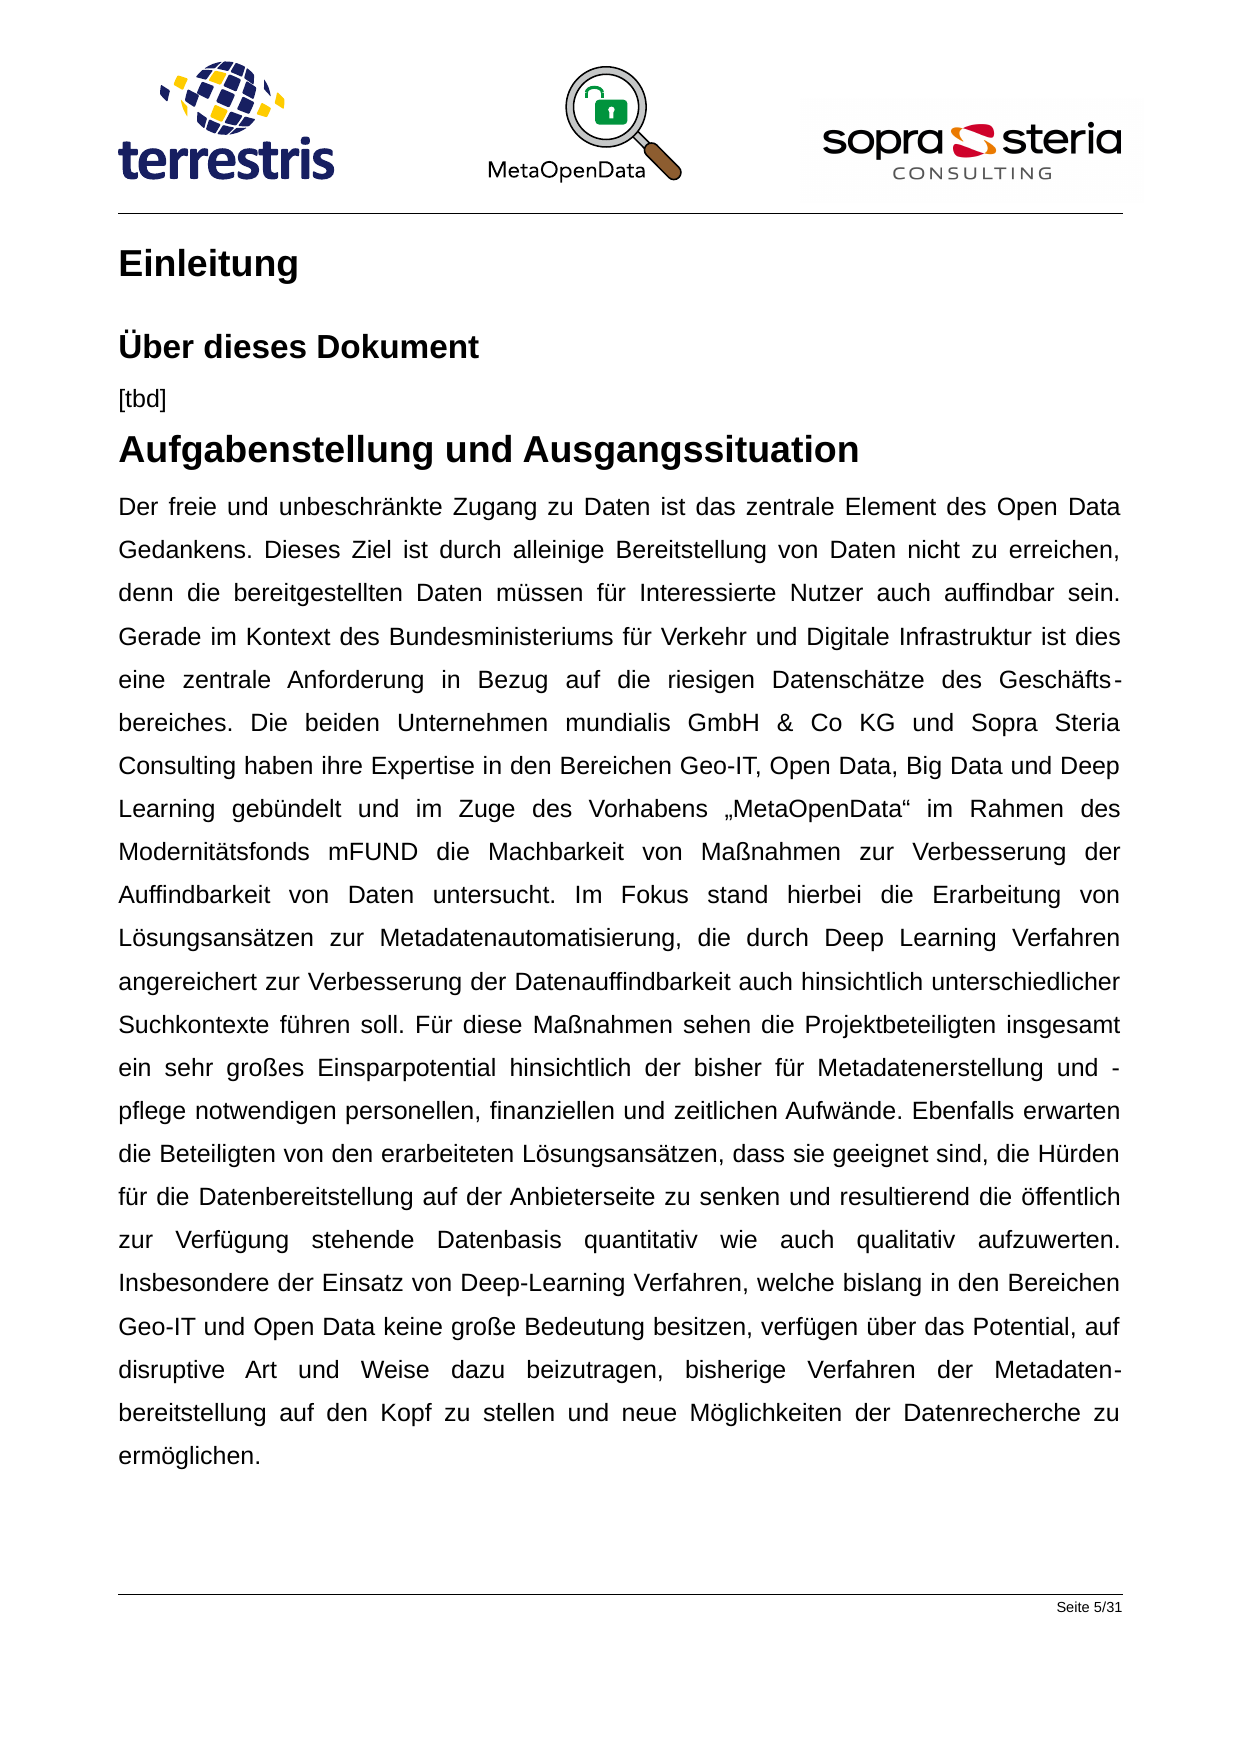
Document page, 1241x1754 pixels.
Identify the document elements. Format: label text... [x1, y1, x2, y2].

subtitle Aufgabenstellung und Ausgangssituation [118, 427, 1122, 471]
subtitle Einleitung [118, 241, 1122, 284]
text [tbd] [118, 384, 1122, 413]
text Der freie und unbeschränkte Zugang zu Daten ist das zentrale Element des Open Data Gedankens. Dieses Ziel ist durch alleinige Bereitstellung von Daten nicht zu erreichen, denn die bereitgestellten Daten müssen für Interessierte Nutzer auch auffindbar sein. Gerade im Kontext des Bundesministeriums für Verkehr und Digitale Infrastruktur ist dies eine zentrale Anforderung in Bezug auf die riesigen Datenschätze des Geschäfts­bereiches. Die beiden Unternehmen mundialis GmbH & Co KG und Sopra Steria Consulting haben ihre Expertise in den Bereichen Geo-IT, Open Data, Big Data und Deep Learning gebündelt und im Zuge des Vorhabens „MetaOpenData“ im Rahmen des Modernitätsfonds mFUND die Machbarkeit von Maßnahmen zur Verbesserung der Auffindbarkeit von Daten untersucht. Im Fokus stand hierbei die Erarbeitung von Lösungsansätzen zur Metadatenautomatisierung, die durch Deep Learning Verfahren angereichert zur Verbesserung der Datenauffindbarkeit auch hinsichtlich unterschiedlicher Suchkontexte führen soll. Für diese Maßnahmen sehen die Projektbeteiligten insgesamt ein sehr großes Einsparpotential hinsichtlich der bisher für Metadatenerstellung und -pflege notwendigen personellen, finanziellen und zeitlichen Aufwände. Ebenfalls erwarten die Beteiligten von den erarbeiteten Lösungsansätzen, dass sie geeignet sind, die Hürden für die Datenbereitstellung auf der Anbieterseite zu senken und resultierend die öffentlich zur Verfügung stehende Datenbasis quantitativ wie auch qualitativ aufzuwerten. Insbesondere der Einsatz von Deep-Learning Verfahren, welche bislang in den Bereichen Geo-IT und Open Data keine große Bedeutung besitzen, verfügen über das Potential, auf disruptive Art und Weise dazu beizutragen, bisherige Verfahren der Metadaten­bereitstellung auf den Kopf zu stellen und neue Möglichkeiten der Datenrecherche zu ermöglichen. [118, 492, 1122, 1469]
subtitle Über dieses Dokument [118, 327, 1122, 365]
picture [800, 98, 1144, 203]
